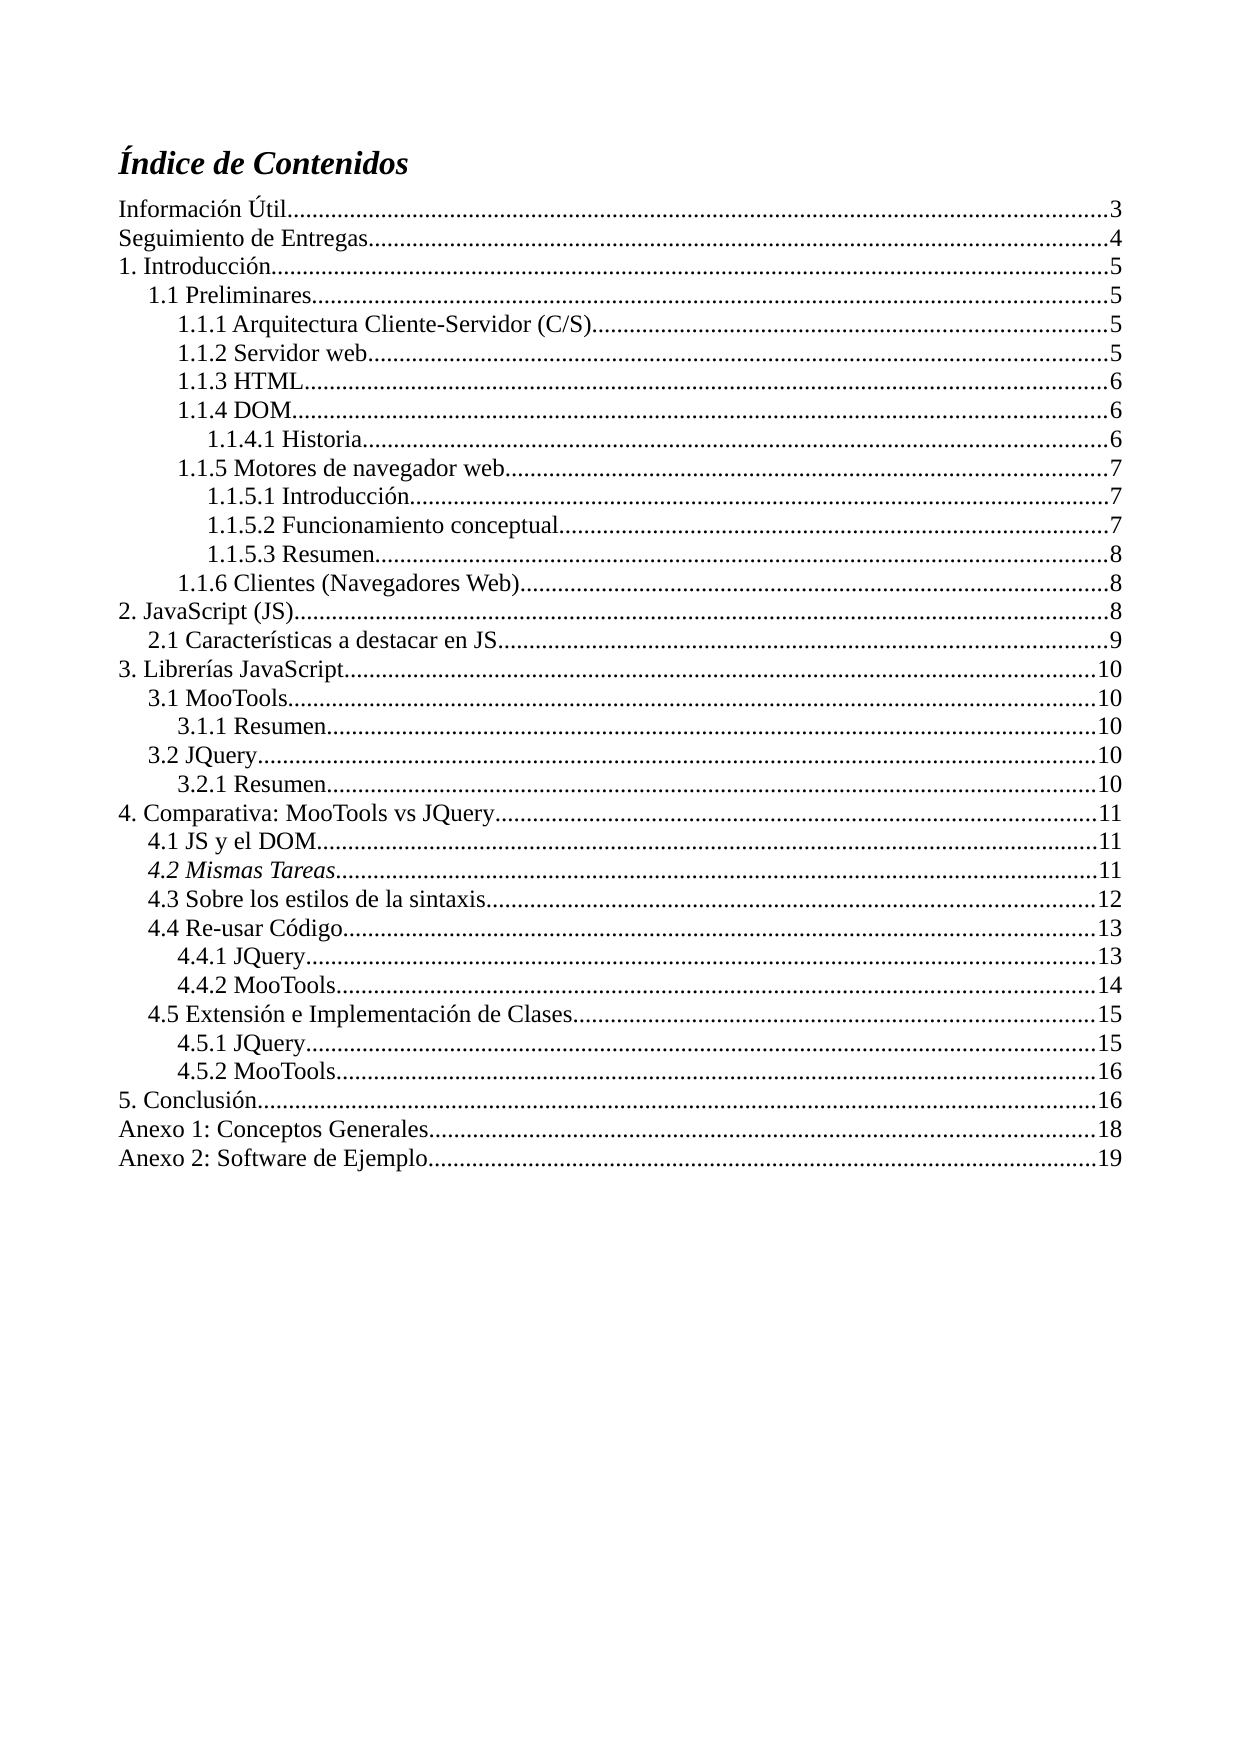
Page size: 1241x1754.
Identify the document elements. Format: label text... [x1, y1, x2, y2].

text 4.3 Sobre los estilos de la sintaxis 12 [148, 884, 1122, 913]
text 4.5.1 JQuery 15 [177, 1028, 1122, 1056]
text 1.1.2 Servidor web 5 [177, 338, 1122, 366]
text 3.1 MooTools 10 [148, 683, 1122, 711]
text 4.4.1 JQuery 13 [177, 941, 1122, 970]
text 1.1.5 Motores de navegador web 7 [177, 453, 1122, 481]
text 5. Conclusión 16 [118, 1085, 1122, 1114]
text 1.1.1 Arquitectura Cliente-Servidor (C/S) 5 [177, 309, 1122, 338]
text 4.5.2 MooTools 16 [177, 1056, 1122, 1085]
text 3.1.1 Resumen 10 [177, 711, 1122, 740]
text 1.1.5.3 Resumen 8 [207, 539, 1122, 568]
text 4.5 Extensión e Implementación de Clases 15 [148, 999, 1122, 1028]
text 4.4.2 MooTools 14 [177, 970, 1122, 999]
subtitle Índice de Contenidos [118, 143, 1122, 181]
text 1.1.6 Clientes (Navegadores Web) 8 [177, 568, 1122, 596]
text 3.2 JQuery 10 [148, 740, 1122, 769]
text Información Útil 3 [118, 194, 1122, 223]
text 4.1 JS y el DOM 11 [148, 826, 1122, 855]
text 4.2 Mismas Tareas 11 [148, 855, 1122, 884]
text 1.1.5.1 Introducción 7 [207, 481, 1122, 510]
text 4.4 Re-usar Código 13 [148, 913, 1122, 941]
text 1.1.5.2 Funcionamiento conceptual 7 [207, 510, 1122, 539]
text 1.1.4 DOM 6 [177, 395, 1122, 424]
text Seguimiento de Entregas 4 [118, 223, 1122, 251]
text 1.1.4.1 Historia 6 [207, 424, 1122, 453]
text 4. Comparativa: MooTools vs JQuery 11 [118, 798, 1122, 826]
text 3. Librerías JavaScript 10 [118, 654, 1122, 683]
text Anexo 1: Conceptos Generales 18 [118, 1114, 1122, 1143]
text 1.1.3 HTML 6 [177, 366, 1122, 395]
text 1. Introducción 5 [118, 251, 1122, 280]
text 3.2.1 Resumen 10 [177, 769, 1122, 798]
text 2.1 Características a destacar en JS 9 [148, 625, 1122, 654]
text 1.1 Preliminares 5 [148, 280, 1122, 309]
text Anexo 2: Software de Ejemplo 19 [118, 1143, 1122, 1171]
text 2. JavaScript (JS) 8 [118, 596, 1122, 625]
